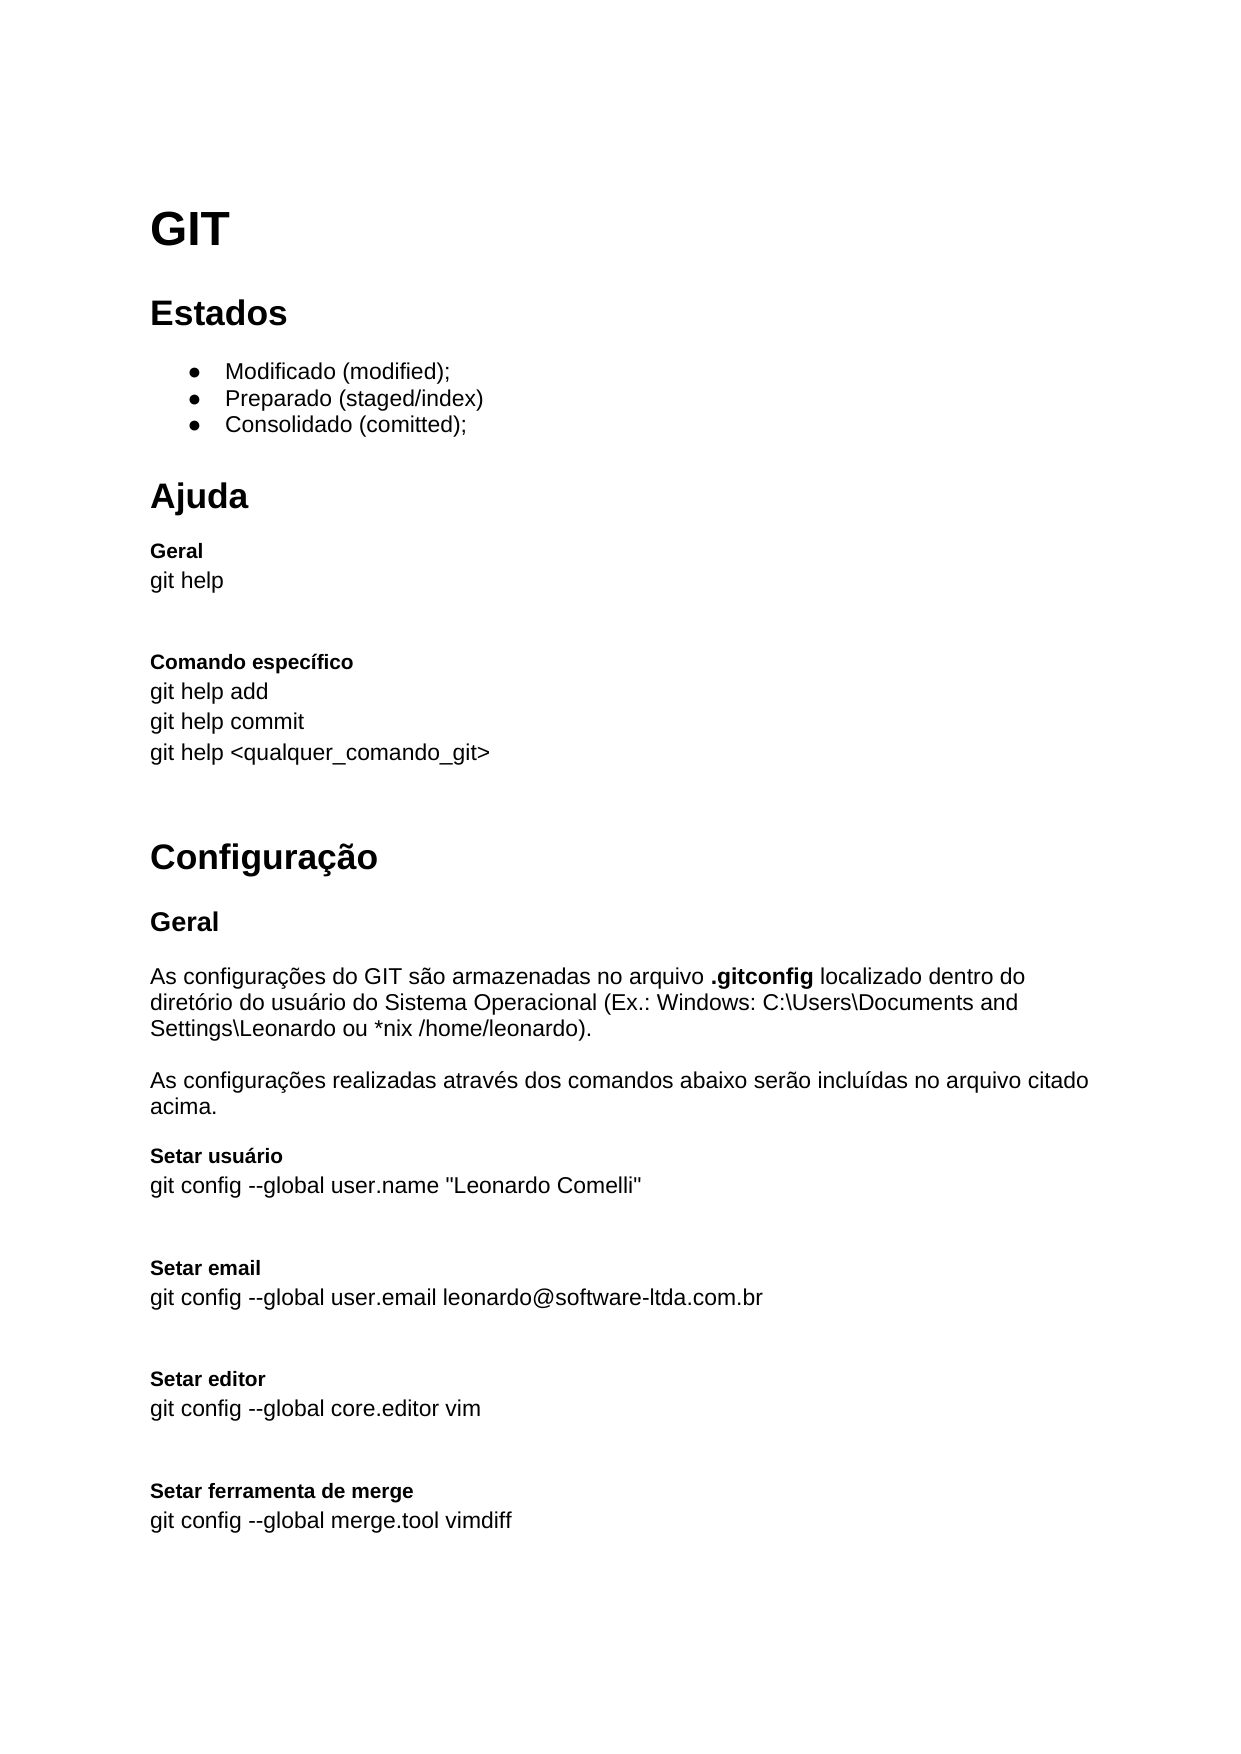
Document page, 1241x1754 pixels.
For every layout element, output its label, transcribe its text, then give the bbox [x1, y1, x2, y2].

text git config --global core.editor vim [150, 1395, 1090, 1422]
text As configurações realizadas através dos comandos abaixo serão incluídas no arquivo citado acima. [150, 1067, 1090, 1119]
subtitle Setar editor [150, 1367, 1090, 1391]
subtitle GIT [150, 200, 1090, 255]
list Modificado (modified); [187, 358, 1090, 385]
text git help commit [150, 708, 1090, 735]
subtitle Setar email [150, 1256, 1090, 1280]
list Preparado (staged/index) [187, 385, 1090, 411]
subtitle Comando específico [150, 650, 1090, 674]
text git config --global merge.tool vimdiff [150, 1507, 1090, 1533]
subtitle Setar usuário [150, 1144, 1090, 1168]
text As configurações do GIT são armazenadas no arquivo .gitconfig localizado dentro do diretório do usuário do Sistema Operacional (Ex.: Windows: C:\Users\Documents and Settings\Leonardo ou *nix /home/leonardo). [150, 963, 1090, 1042]
subtitle Geral [150, 906, 1090, 938]
subtitle Setar ferramenta de merge [150, 1479, 1090, 1503]
text git config --global user.email leonardo@software-ltda.com.br [150, 1284, 1090, 1310]
subtitle Estados [150, 293, 1090, 333]
text git config --global user.name "Leonardo Comelli" [150, 1172, 1090, 1199]
subtitle Configuração [150, 836, 1090, 877]
subtitle Ajuda [150, 475, 1090, 516]
subtitle Geral [150, 538, 1090, 562]
text git help add [150, 678, 1090, 704]
text git help [150, 567, 1090, 593]
text git help <qualquer_comando_git> [150, 738, 1090, 765]
list Consolidado (comitted); [187, 411, 1090, 437]
